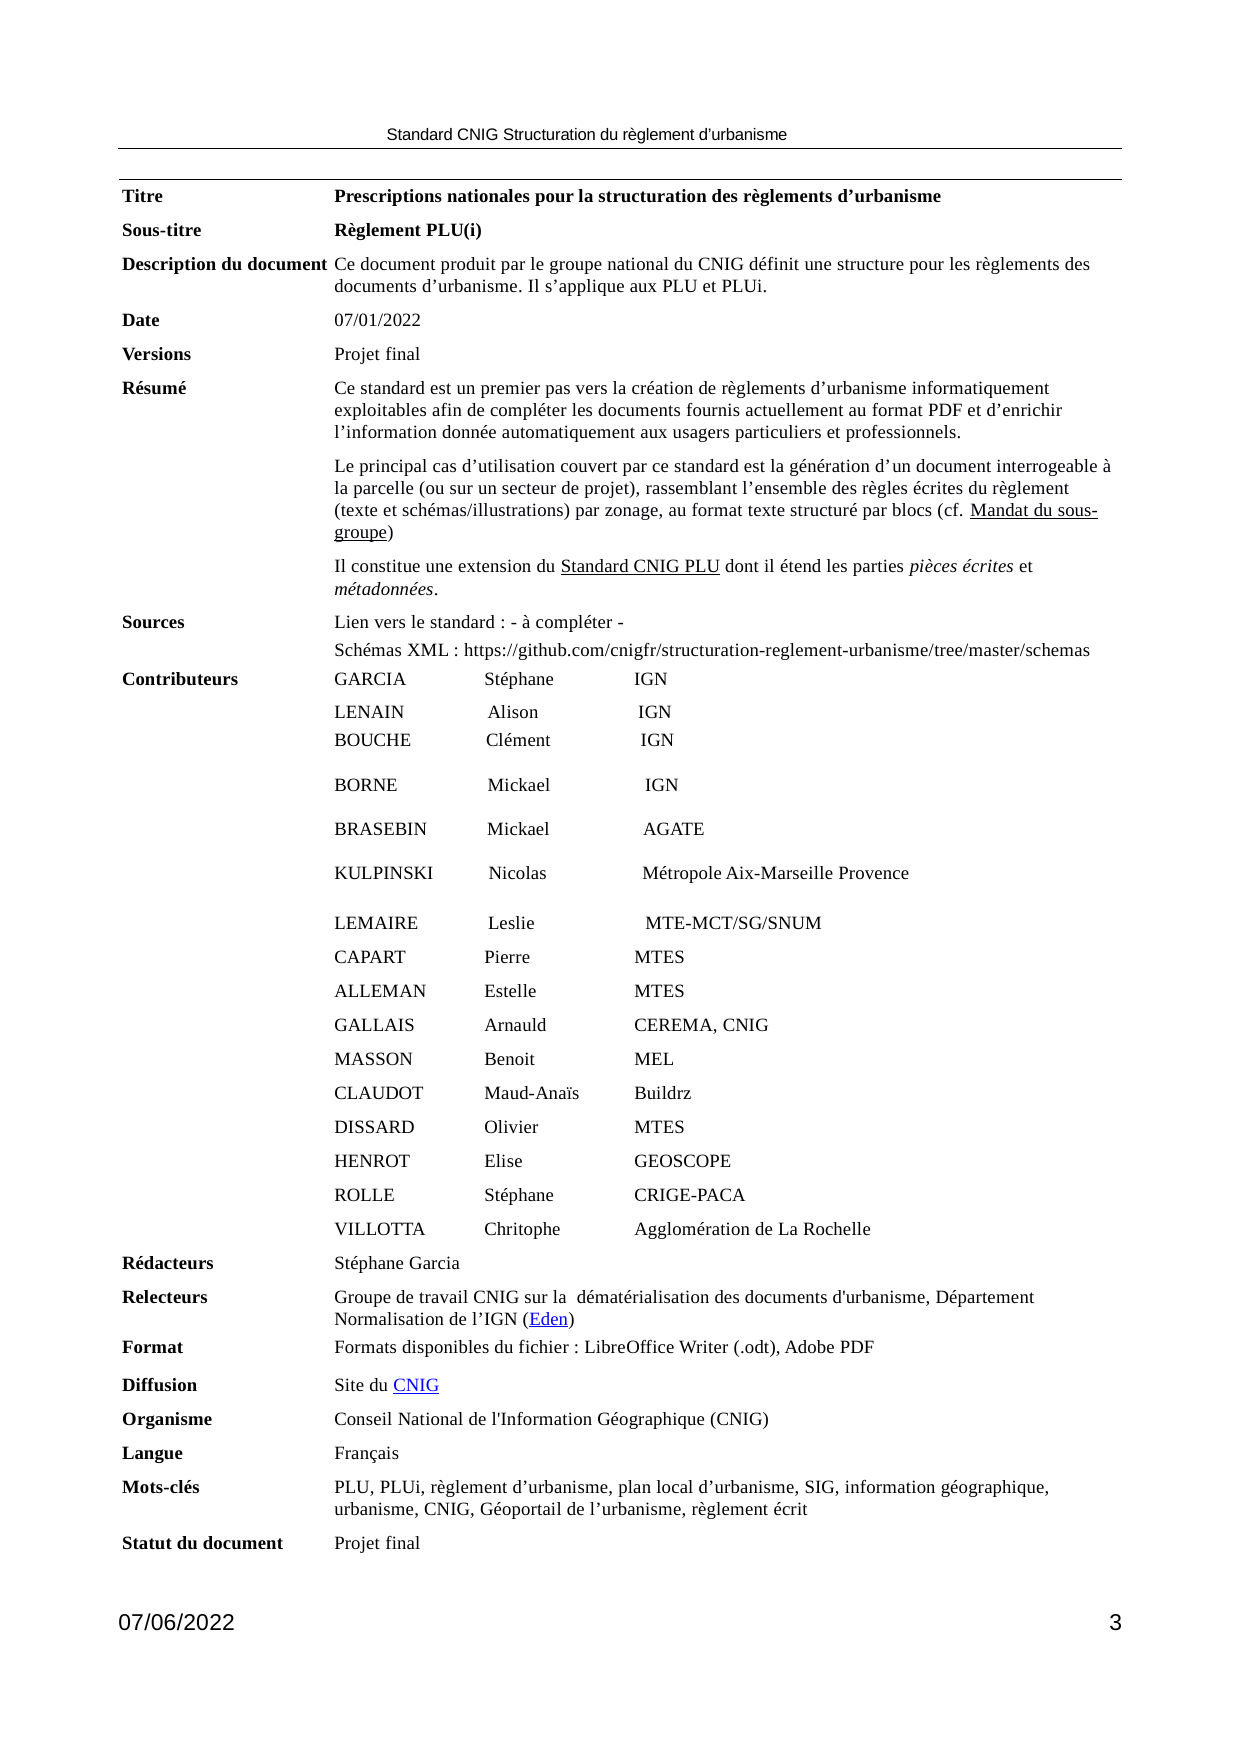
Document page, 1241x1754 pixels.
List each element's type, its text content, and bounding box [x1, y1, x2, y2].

table_cell Formats disponibles du fichier : LibreOffice Writer (.odt), Adobe PDF [331, 1329, 1122, 1367]
table_cell Diffusion [119, 1368, 331, 1401]
table_cell Ce document produit par le groupe national du CNIG définit une structure pour les règlements des documents d’urbanisme. Il s’applique aux PLU et PLUi. [331, 247, 1122, 303]
table_header Titre [119, 180, 331, 213]
table_cell Relecteurs [119, 1279, 331, 1329]
table_cell Groupe de travail CNIG sur la dématérialisation des documents d'urbanisme, Département Normalisation de l’IGN (Eden) [331, 1279, 1122, 1329]
table_cell Sous-titre [119, 213, 331, 247]
table_cell Format [119, 1329, 331, 1367]
table_cell Contributeurs [119, 661, 331, 1245]
table_cell PLU, PLUi, règlement d’urbanisme, plan local d’urbanisme, SIG, information géographique, urbanisme, CNIG, Géoportail de l’urbanisme, règlement écrit [331, 1469, 1122, 1525]
table_cell Date [119, 303, 331, 337]
table_cell Lien vers le standard : - à compléter - Schémas XML : https://github.com/cnigfr/structuration-reglement-urbanisme/tree/master/schemas [331, 605, 1122, 661]
table_cell Projet final [331, 337, 1122, 371]
table_cell Stéphane Garcia [331, 1245, 1122, 1279]
table_cell Résumé [119, 371, 331, 605]
table_cell GARCIA Stéphane IGN LENAIN Alison IGN BOUCHE Clément IGN BORNE Mickael IGN BRASEBIN Mickael AGATE KULPINSKI Nicolas Métropole Aix-Marseille Provence LEMAIRE Leslie MTE-MCT/SG/SNUM CAPART Pierre MTES ALLEMAN Estelle MTES GALLAIS Arnauld CEREMA, CNIG MASSON Benoit MEL CLAUDOT Maud-Anaïs Buildrz DISSARD Olivier MTES HENROT Elise GEOSCOPE ROLLE Stéphane CRIGE-PACA VILLOTTA Chritophe Agglomération de La Rochelle [331, 661, 1122, 1245]
table_cell Ce standard est un premier pas vers la création de règlements d’urbanisme informatiquement exploitables afin de compléter les documents fournis actuellement au format PDF et d’enrichir l’information donnée automatiquement aux usagers particuliers et professionnels. Le principal cas d’utilisation couvert par ce standard est la génération d’un document interrogeable à la parcelle (ou sur un secteur de projet), rassemblant l’ensemble des règles écrites du règlement (texte et schémas/illustrations) par zonage, au format texte structuré par blocs (cf. Mandat du sous-groupe) Il constitue une extension du Standard CNIG PLU dont il étend les parties pièces écrites et métadonnées. [331, 371, 1122, 605]
table_cell Site du CNIG [331, 1368, 1122, 1401]
table_cell Versions [119, 337, 331, 371]
table_cell Français [331, 1435, 1122, 1469]
table_cell Statut du document [119, 1525, 331, 1559]
table_cell Conseil National de l'Information Géographique (CNIG) [331, 1401, 1122, 1435]
table_cell Projet final [331, 1525, 1122, 1559]
table_cell Rédacteurs [119, 1245, 331, 1279]
table_header Prescriptions nationales pour la structuration des règlements d’urbanisme [331, 180, 1122, 213]
table_cell Langue [119, 1435, 331, 1469]
table_cell Règlement PLU(i) [331, 213, 1122, 247]
table_cell Sources [119, 605, 331, 661]
table_cell 07/01/2022 [331, 303, 1122, 337]
table_cell Mots-clés [119, 1469, 331, 1525]
table_cell Description du document [119, 247, 331, 303]
table_cell Organisme [119, 1401, 331, 1435]
